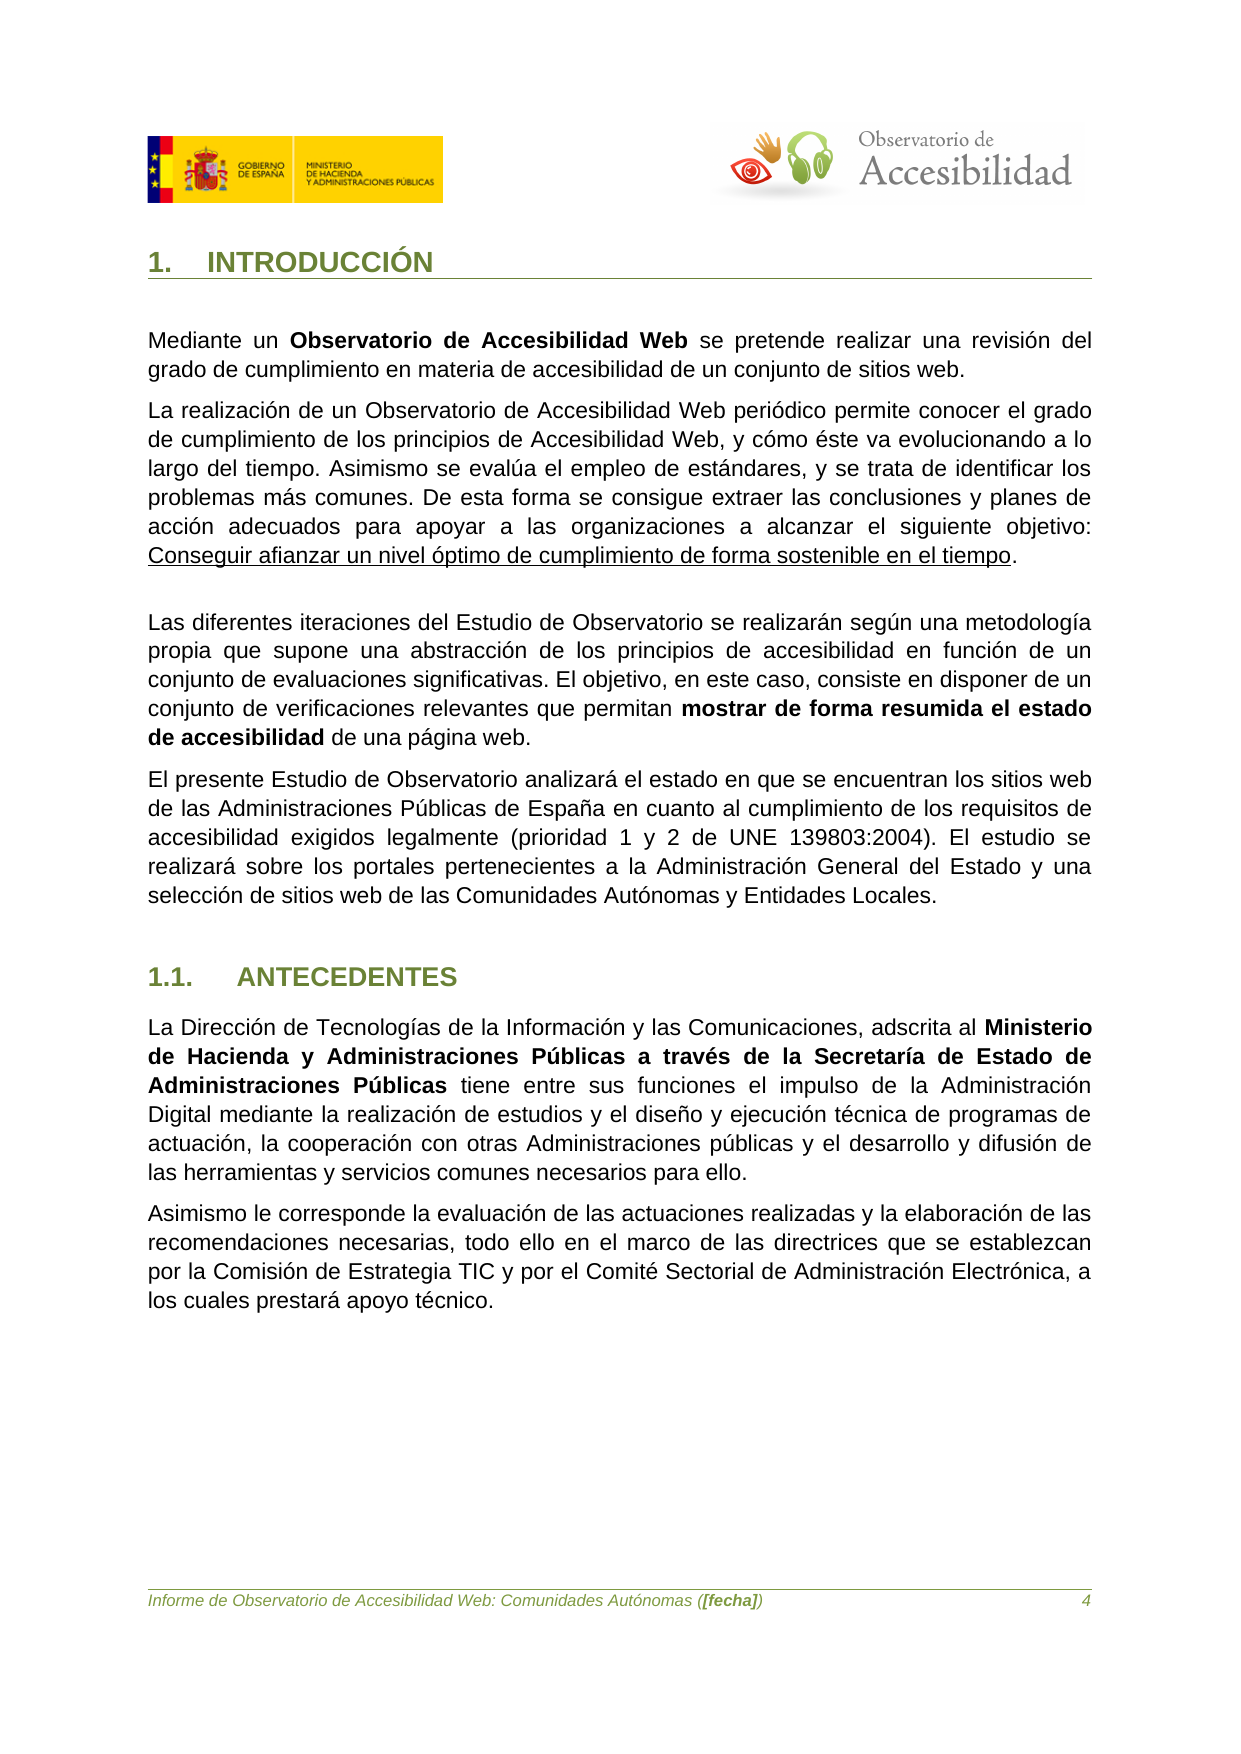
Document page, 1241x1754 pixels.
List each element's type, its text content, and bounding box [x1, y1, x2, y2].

text La Dirección de Tecnologías de la Información y las Comunicaciones, adscrita al Ministerio de Hacienda y Administraciones Públicas a través de la Secretaría de Estado de Administraciones Públicas tiene entre sus funciones el impulso de la Administración Digital mediante la realización de estudios y el diseño y ejecución técnica de programas de actuación, la cooperación con otras Administraciones públicas y el desarrollo y difusión de las herramientas y servicios comunes necesarios para ello. [148, 1014, 1092, 1185]
list Antecedentes [148, 961, 1092, 992]
text El presente Estudio de Observatorio analizará el estado en que se encuentran los sitios web de las Administraciones Públicas de España en cuanto al cumplimiento de los requisitos de accesibilidad exigidos legalmente (prioridad 1 y 2 de UNE 139803:2004). El estudio se realizará sobre los portales pertenecientes a la Administración General del Estado y una selección de sitios web de las Comunidades Autónomas y Entidades Locales. [148, 766, 1092, 908]
list Introducción [148, 245, 1092, 278]
picture [147, 136, 443, 203]
picture [710, 122, 1086, 205]
text Las diferentes iteraciones del Estudio de Observatorio se realizarán según una metodología propia que supone una abstracción de los principios de accesibilidad en función de un conjunto de evaluaciones significativas. El objetivo, en este caso, consiste en disponer de un conjunto de verificaciones relevantes que permitan mostrar de forma resumida el estado de accesibilidad de una página web. [148, 608, 1092, 751]
text La realización de un Observatorio de Accesibilidad Web periódico permite conocer el grado de cumplimiento de los principios de Accesibilidad Web, y cómo éste va evolucionando a lo largo del tiempo. Asimismo se evalúa el empleo de estándares, y se trata de identificar los problemas más comunes. De esta forma se consigue extraer las conclusiones y planes de acción adecuados para apoyar a las organizaciones a alcanzar el siguiente objetivo: Conseguir afianzar un nivel óptimo de cumplimiento de forma sostenible en el tiempo. [148, 397, 1092, 568]
text Asimismo le corresponde la evaluación de las actuaciones realizadas y la elaboración de las recomendaciones necesarias, todo ello en el marco de las directrices que se establezcan por la Comisión de Estrategia TIC y por el Comité Sectorial de Administración Electrónica, a los cuales prestará apoyo técnico. [148, 1200, 1092, 1313]
text Mediante un Observatorio de Accesibilidad Web se pretende realizar una revisión del grado de cumplimiento en materia de accesibilidad de un conjunto de sitios web. [148, 327, 1092, 382]
